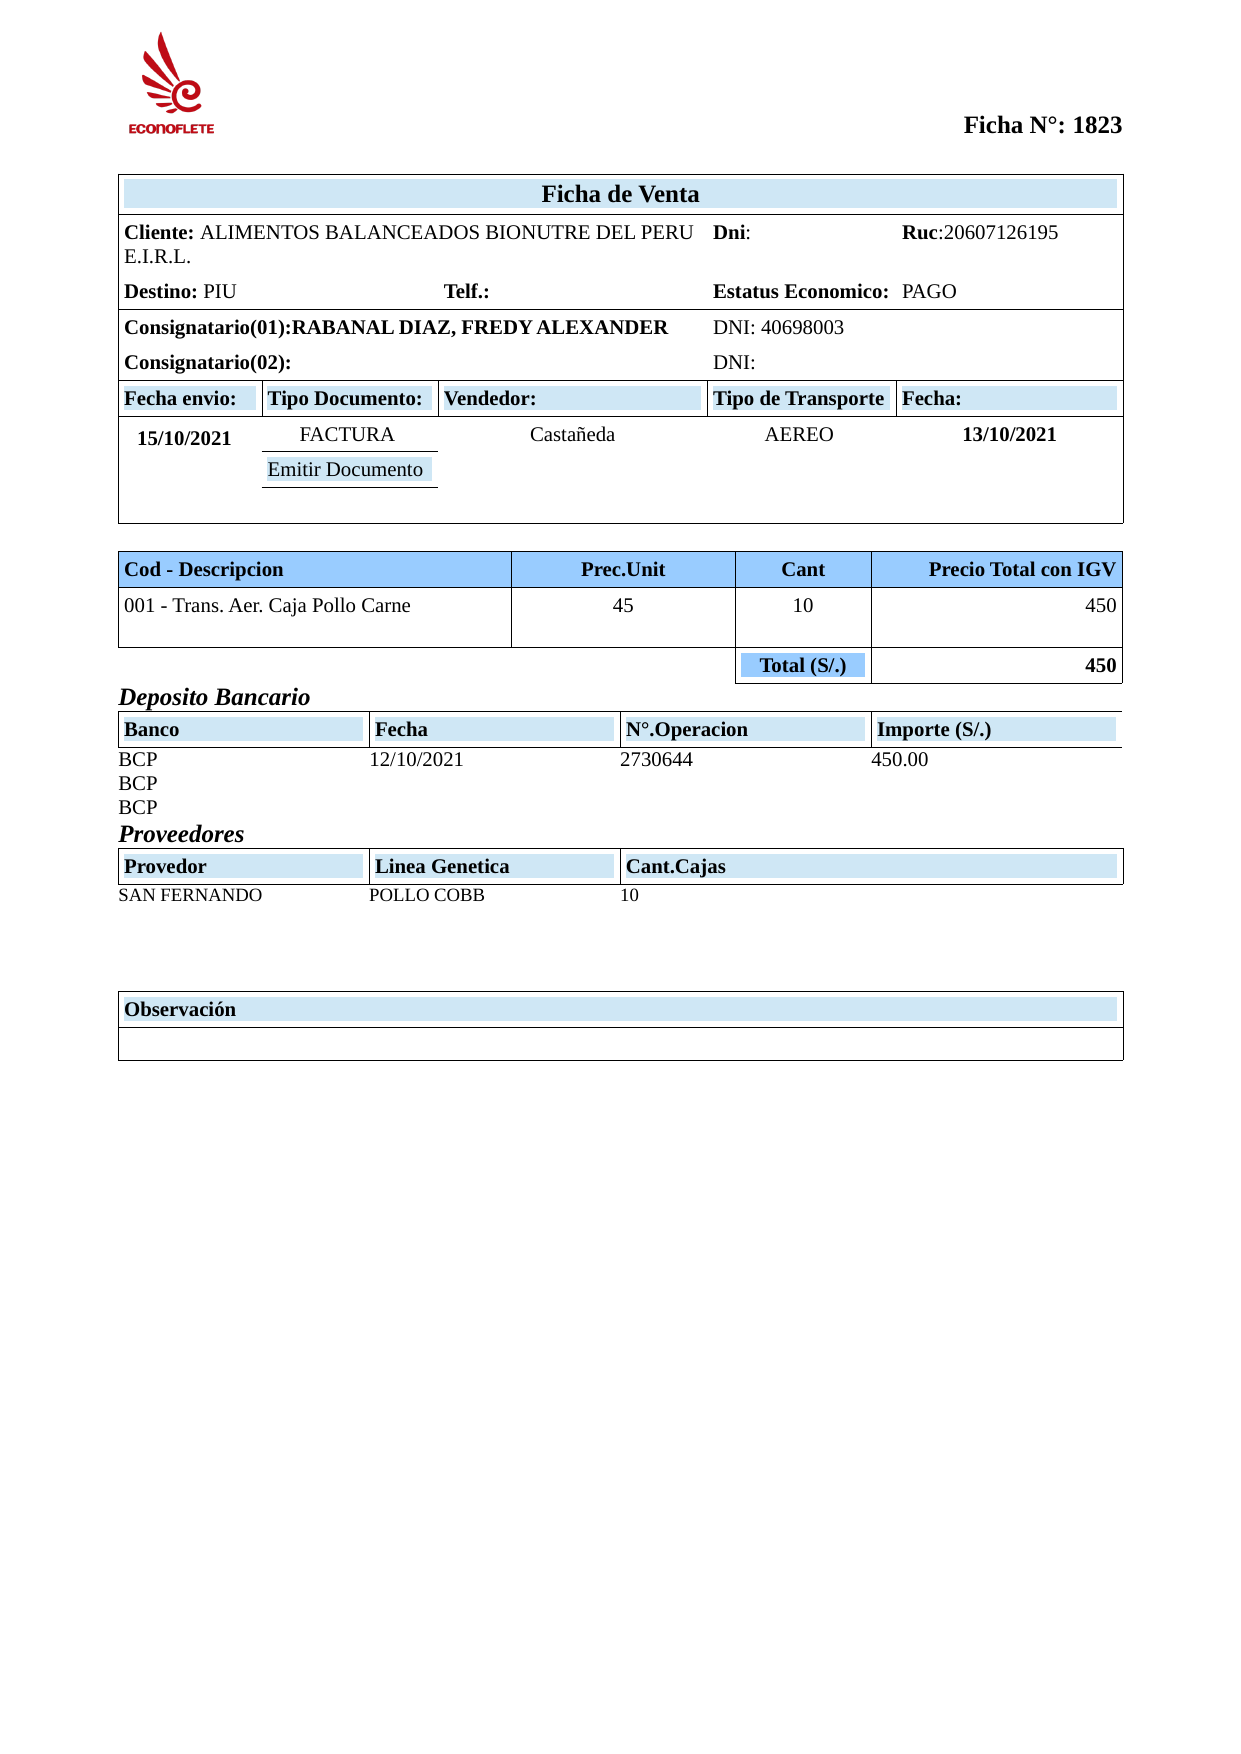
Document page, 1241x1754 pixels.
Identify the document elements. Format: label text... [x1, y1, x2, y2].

table_header Ficha de Venta [119, 175, 1123, 214]
table_cell [620, 970, 1123, 991]
text Deposito Bancario [118, 682, 1122, 711]
table_cell Fecha envio: [119, 381, 262, 416]
table_header Prec.Unit [512, 552, 735, 587]
table_cell 13/10/2021 [896, 417, 1123, 523]
table_cell AEREO [707, 417, 896, 523]
picture [118, 31, 225, 134]
table_cell Tipo Documento: [263, 381, 438, 416]
table_cell [620, 771, 871, 795]
table_cell [262, 488, 438, 523]
table_cell Vendedor: [439, 381, 707, 416]
table_cell [118, 970, 369, 991]
table_cell [369, 905, 620, 927]
table_cell [369, 795, 620, 819]
table_cell [118, 927, 369, 948]
table_header Importe (S/.) [872, 712, 1122, 747]
table_cell DNI: [707, 345, 1123, 380]
table_cell [369, 771, 620, 795]
table_cell [620, 905, 1123, 927]
table_header Linea Genetica [370, 849, 620, 883]
table_cell Consignatario(01):RABANAL DIAZ, FREDY ALEXANDER [119, 310, 707, 344]
table_header Precio Total con IGV [872, 552, 1122, 587]
table_cell Castañeda [438, 417, 707, 523]
table_cell 2730644 [620, 748, 871, 771]
table_cell 15/10/2021 [119, 417, 262, 523]
table_cell Telf.: [438, 274, 707, 309]
table_cell 10 [736, 588, 871, 647]
table_cell [511, 648, 735, 682]
table_header Banco [119, 712, 369, 747]
table_cell Fecha: [897, 381, 1123, 416]
table_cell FACTURA [262, 417, 438, 451]
table_cell POLLO COBB [369, 885, 620, 905]
table_cell 450 [872, 648, 1122, 682]
table_cell Destino: PIU [119, 274, 438, 309]
table_cell 001 - Trans. Aer. Caja Pollo Carne [119, 588, 511, 647]
table_cell Ruc:20607126195 [896, 215, 1123, 273]
table_cell Consignatario(02): [119, 345, 707, 380]
table_cell [871, 795, 1122, 819]
table_cell SAN FERNANDO [118, 885, 369, 905]
table_cell BCP [118, 748, 369, 771]
table_cell Emitir Documento [262, 452, 438, 487]
table_header Provedor [119, 849, 369, 883]
table_header Fecha [370, 712, 620, 747]
text Proveedores [118, 819, 1122, 848]
table_cell PAGO [896, 274, 1123, 309]
table_cell 12/10/2021 [369, 748, 620, 771]
table_header Cod - Descripcion [119, 552, 511, 587]
table_cell [369, 970, 620, 991]
table_cell 450.00 [871, 748, 1122, 771]
table_cell BCP [118, 795, 369, 819]
table_header Cant.Cajas [621, 849, 1123, 883]
table_cell Cliente: ALIMENTOS BALANCEADOS BIONUTRE DEL PERU E.I.R.L. [119, 215, 707, 273]
table_cell BCP [118, 771, 369, 795]
table_cell DNI: 40698003 [707, 310, 1123, 344]
table_cell 450 [872, 588, 1122, 647]
table_cell [620, 927, 1123, 948]
table_cell Tipo de Transporte [708, 381, 896, 416]
table_cell [118, 648, 511, 682]
table_cell [620, 948, 1123, 970]
table_cell [369, 927, 620, 948]
table_cell Dni: [707, 215, 896, 273]
table_header Cant [736, 552, 871, 587]
table_cell [118, 905, 369, 927]
table_cell [118, 948, 369, 970]
table_cell Estatus Economico: [707, 274, 896, 309]
table_header N°.Operacion [621, 712, 871, 747]
table_header Observación [119, 992, 1123, 1027]
table_cell Total (S/.) [736, 648, 871, 682]
table_cell [369, 948, 620, 970]
table_cell [620, 795, 871, 819]
table_cell [119, 1028, 1123, 1060]
table_cell [871, 771, 1122, 795]
table_cell 45 [512, 588, 735, 647]
table_cell 10 [620, 885, 1123, 905]
